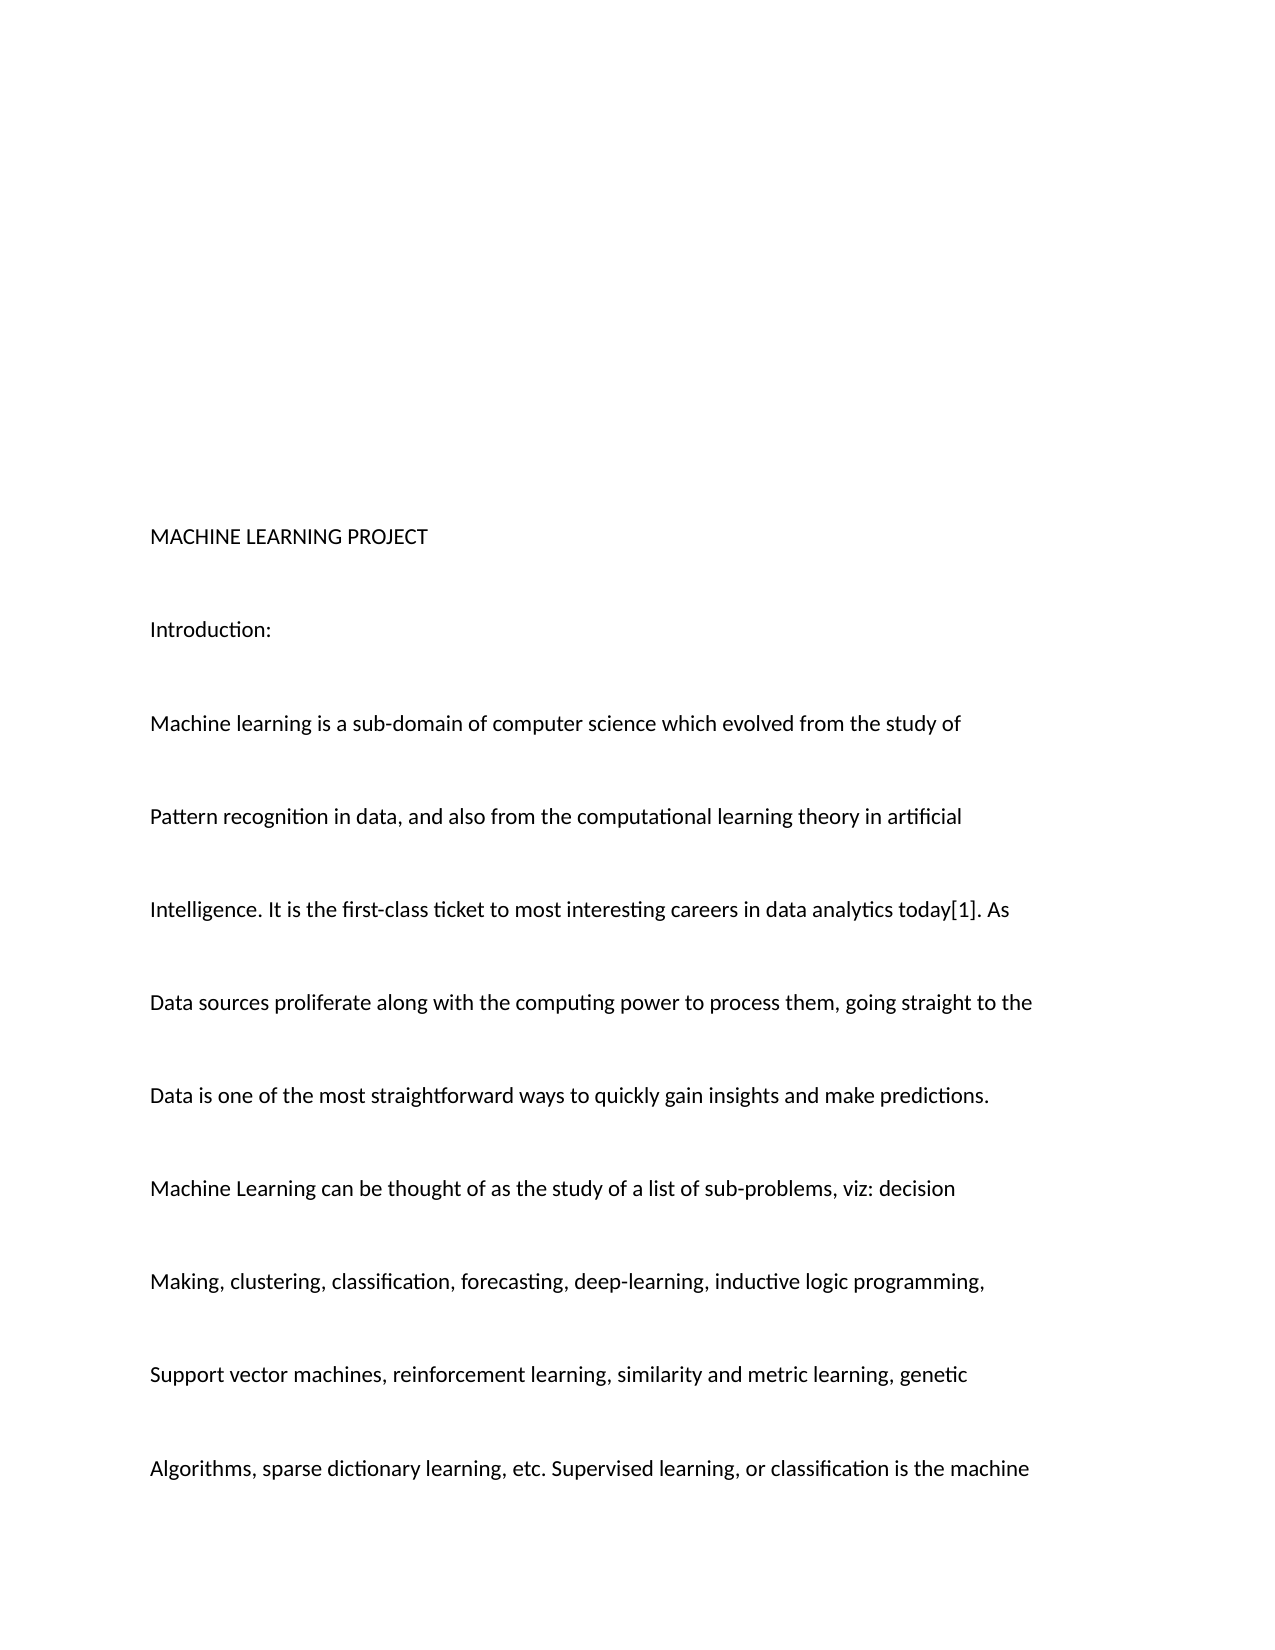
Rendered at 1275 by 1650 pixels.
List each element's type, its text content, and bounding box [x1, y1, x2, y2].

text Pattern recognition in data, and also from the computational learning theory in artificial [150, 802, 1125, 830]
text Data sources proliferate along with the computing power to process them, going straight to the [150, 988, 1125, 1016]
text Introduction: [150, 616, 1125, 644]
text Making, clustering, classification, forecasting, deep-learning, inductive logic programming, [150, 1267, 1125, 1296]
text Support vector machines, reinforcement learning, similarity and metric learning, genetic [150, 1361, 1125, 1389]
text MACHINE LEARNING PROJECT [150, 522, 1125, 551]
text Intelligence. It is the first-class ticket to most interesting careers in data analytics today[1]. As [150, 895, 1125, 923]
text Algorithms, sparse dictionary learning, etc. Supervised learning, or classification is the machine [150, 1454, 1125, 1482]
text Machine learning is a sub-domain of computer science which evolved from the study of [150, 709, 1125, 737]
text Machine Learning can be thought of as the study of a list of sub-problems, viz: decision [150, 1174, 1125, 1202]
text Data is one of the most straightforward ways to quickly gain insights and make predictions. [150, 1081, 1125, 1109]
